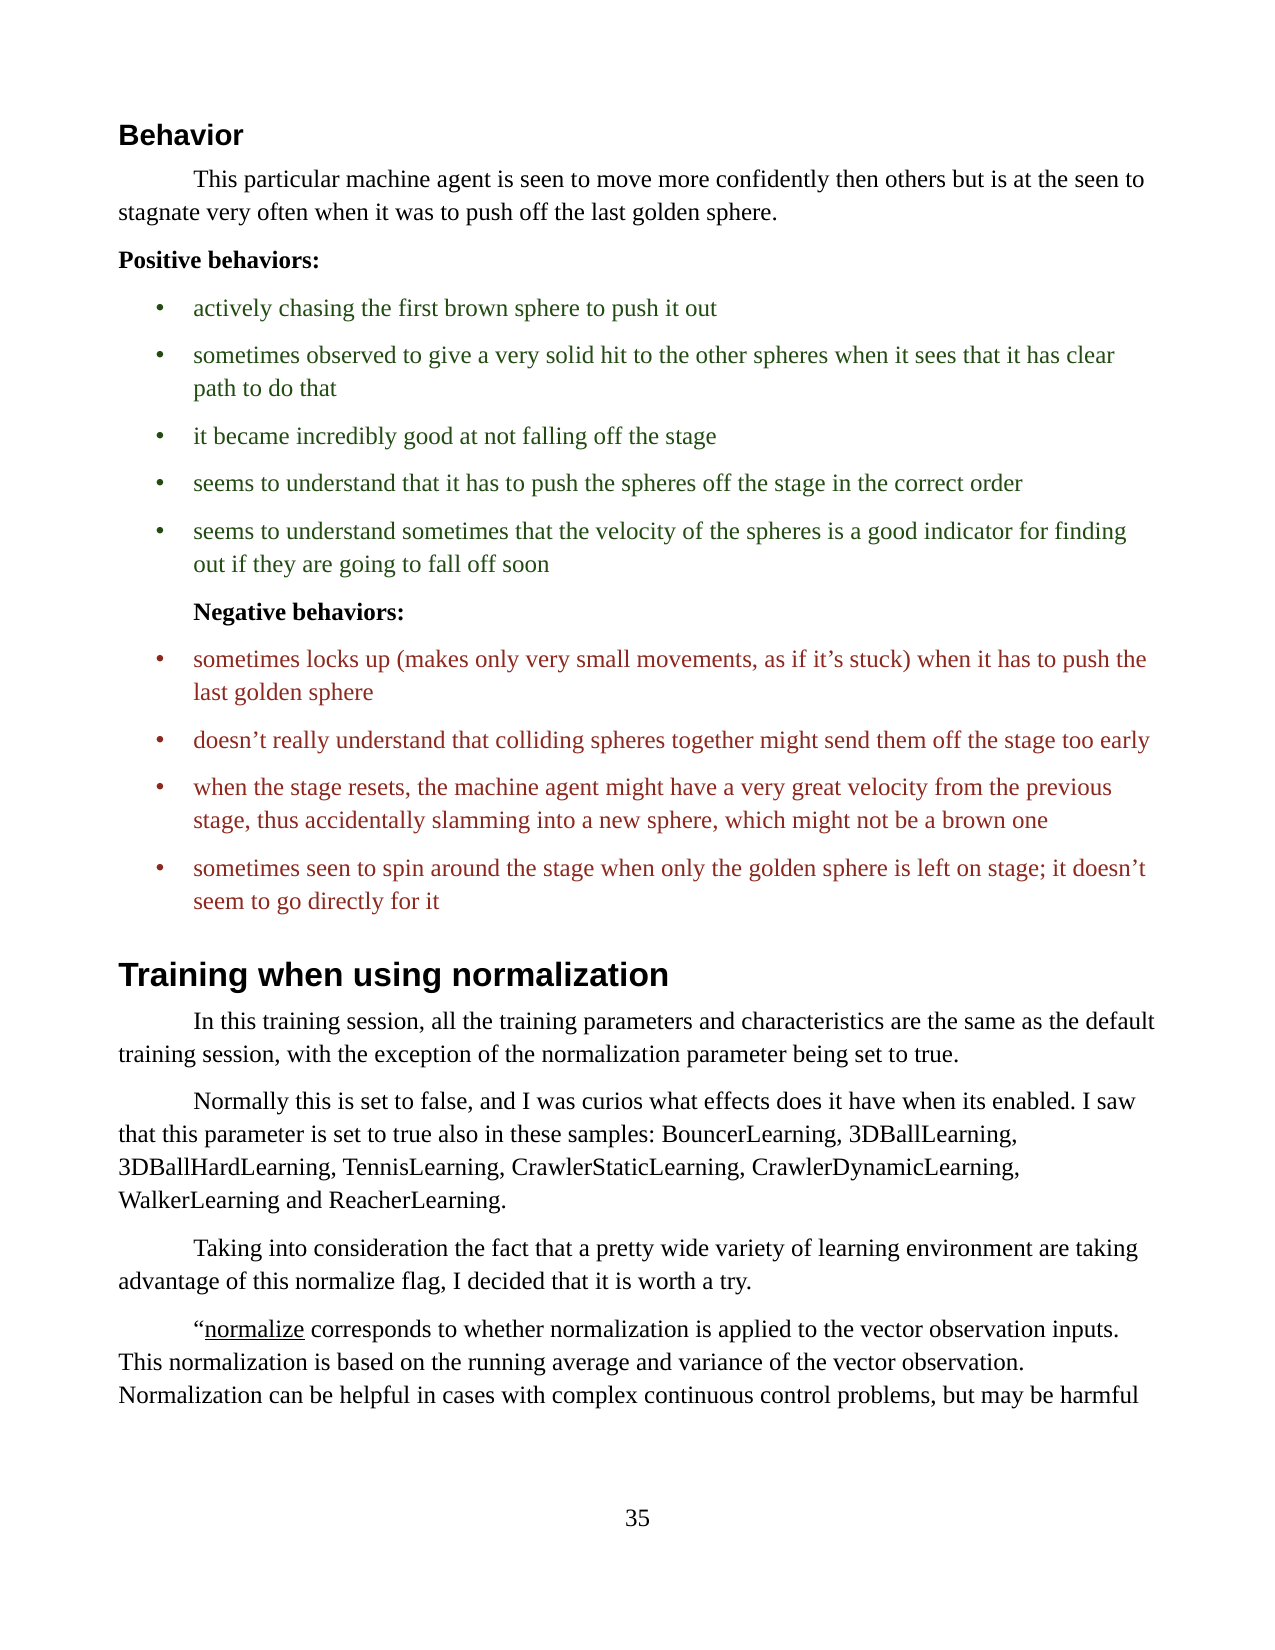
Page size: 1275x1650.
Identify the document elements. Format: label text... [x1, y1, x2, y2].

list seems to understand sometimes that the velocity of the spheres is a good indicator for finding out if they are going to fall off soon [156, 516, 1157, 578]
list sometimes seen to spin around the stage when only the golden sphere is left on stage; it doesn’t seem to go directly for it [156, 853, 1157, 915]
text This particular machine agent is seen to move more confidently then others but is at the seen to stagnate very often when it was to push off the last golden sphere. [118, 164, 1157, 226]
list doesn’t really understand that colliding spheres together might send them off the stage too early [156, 725, 1157, 754]
text Taking into consideration the fact that a pretty wide variety of learning environment are taking advantage of this normalize flag, I decided that it is worth a try. [118, 1233, 1157, 1295]
subtitle Behavior [118, 118, 1157, 152]
text Positive behaviors: [118, 245, 1157, 274]
list when the stage resets, the machine agent might have a very great velocity from the previous stage, thus accidentally slamming into a new sphere, which might not be a brown one [156, 772, 1157, 834]
list it became incredibly good at not falling off the stage [156, 421, 1157, 449]
list sometimes locks up (makes only very small movements, as if it’s stuck) when it has to push the last golden sphere [156, 644, 1157, 706]
list actively chasing the first brown sphere to push it out [156, 293, 1157, 321]
text “normalize corresponds to whether normalization is applied to the vector observation inputs. This normalization is based on the running average and variance of the vector observation. Normalization can be helpful in cases with complex continuous control problems, but may be harmful [118, 1314, 1157, 1408]
list Negative behaviors: [156, 597, 1157, 625]
list sometimes observed to give a very solid hit to the other spheres when it sees that it has clear path to do that [156, 340, 1157, 402]
list seems to understand that it has to push the spheres off the stage in the correct order [156, 468, 1157, 497]
text Normally this is set to false, and I was curios what effects does it have when its enabled. I saw that this parameter is set to true also in these samples: BouncerLearning, 3DBallLearning, 3DBallHardLearning, TennisLearning, CrawlerStaticLearning, CrawlerDynamicLearning, WalkerLearning and ReacherLearning. [118, 1086, 1157, 1214]
subtitle Training when using normalization [118, 954, 1157, 993]
text In this training session, all the training parameters and characteristics are the same as the default training session, with the exception of the normalization parameter being set to true. [118, 1006, 1157, 1067]
